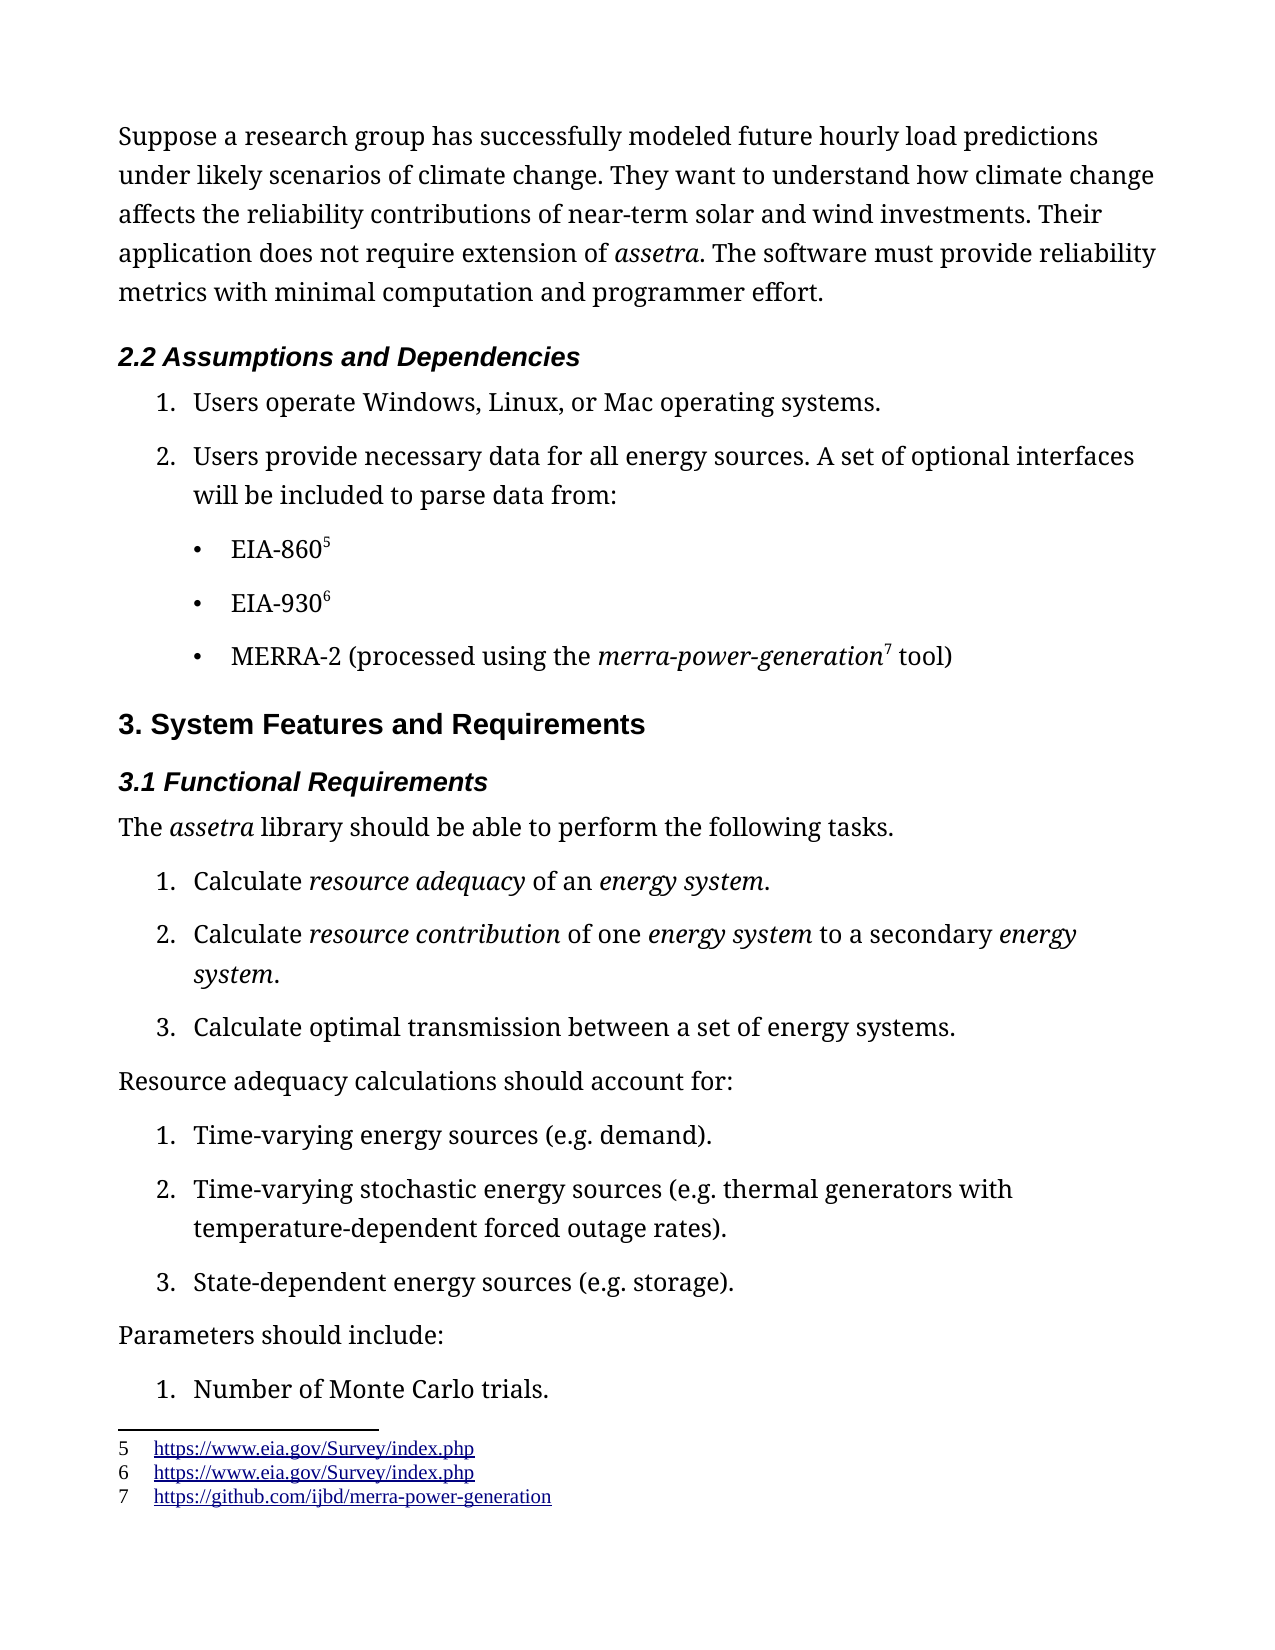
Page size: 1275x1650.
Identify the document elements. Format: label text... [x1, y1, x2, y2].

list https://www.eia.gov/Survey/index.php [118, 1460, 1157, 1484]
text Parameters should include: [118, 1318, 1157, 1352]
list EIA-930 [193, 585, 1157, 619]
text Resource adequacy calculations should account for: [118, 1064, 1157, 1098]
subtitle 2.2 Assumptions and Dependencies [118, 341, 1157, 372]
subtitle 3. System Features and Requirements [118, 707, 1157, 741]
list State-dependent energy sources (e.g. storage). [156, 1264, 1157, 1298]
list Time-varying stochastic energy sources (e.g. thermal generators with temperature-dependent forced outage rates). [156, 1171, 1157, 1244]
list Calculate optimal transmission between a set of energy systems. [156, 1010, 1157, 1044]
text Suppose a research group has successfully modeled future hourly load predictions under likely scenarios of climate change. They want to understand how climate change affects the reliability contributions of near-term solar and wind investments. Their application does not require extension of assetra. The software must provide reliability metrics with minimal computation and programmer effort. [118, 118, 1157, 309]
list Calculate resource adequacy of an energy system. [156, 863, 1157, 897]
list MERRA-2 (processed using the merra-power-generation tool) [193, 639, 1157, 673]
list Users provide necessary data for all energy sources. A set of optional interfaces will be included to parse data from: [156, 438, 1157, 512]
list Calculate resource contribution of one energy system to a secondary energy system. [156, 917, 1157, 990]
list https://www.eia.gov/Survey/index.php [118, 1436, 1157, 1460]
list Users operate Windows, Linux, or Mac operating systems. [156, 385, 1157, 419]
text The assetra library should be able to perform the following tasks. [118, 809, 1157, 844]
list EIA-860 [193, 531, 1157, 566]
list Number of Monte Carlo trials. [156, 1372, 1157, 1406]
list Time-varying energy sources (e.g. demand). [156, 1117, 1157, 1152]
subtitle 3.1 Functional Requirements [118, 766, 1157, 797]
list https://github.com/ijbd/merra-power-generation [118, 1484, 1157, 1508]
